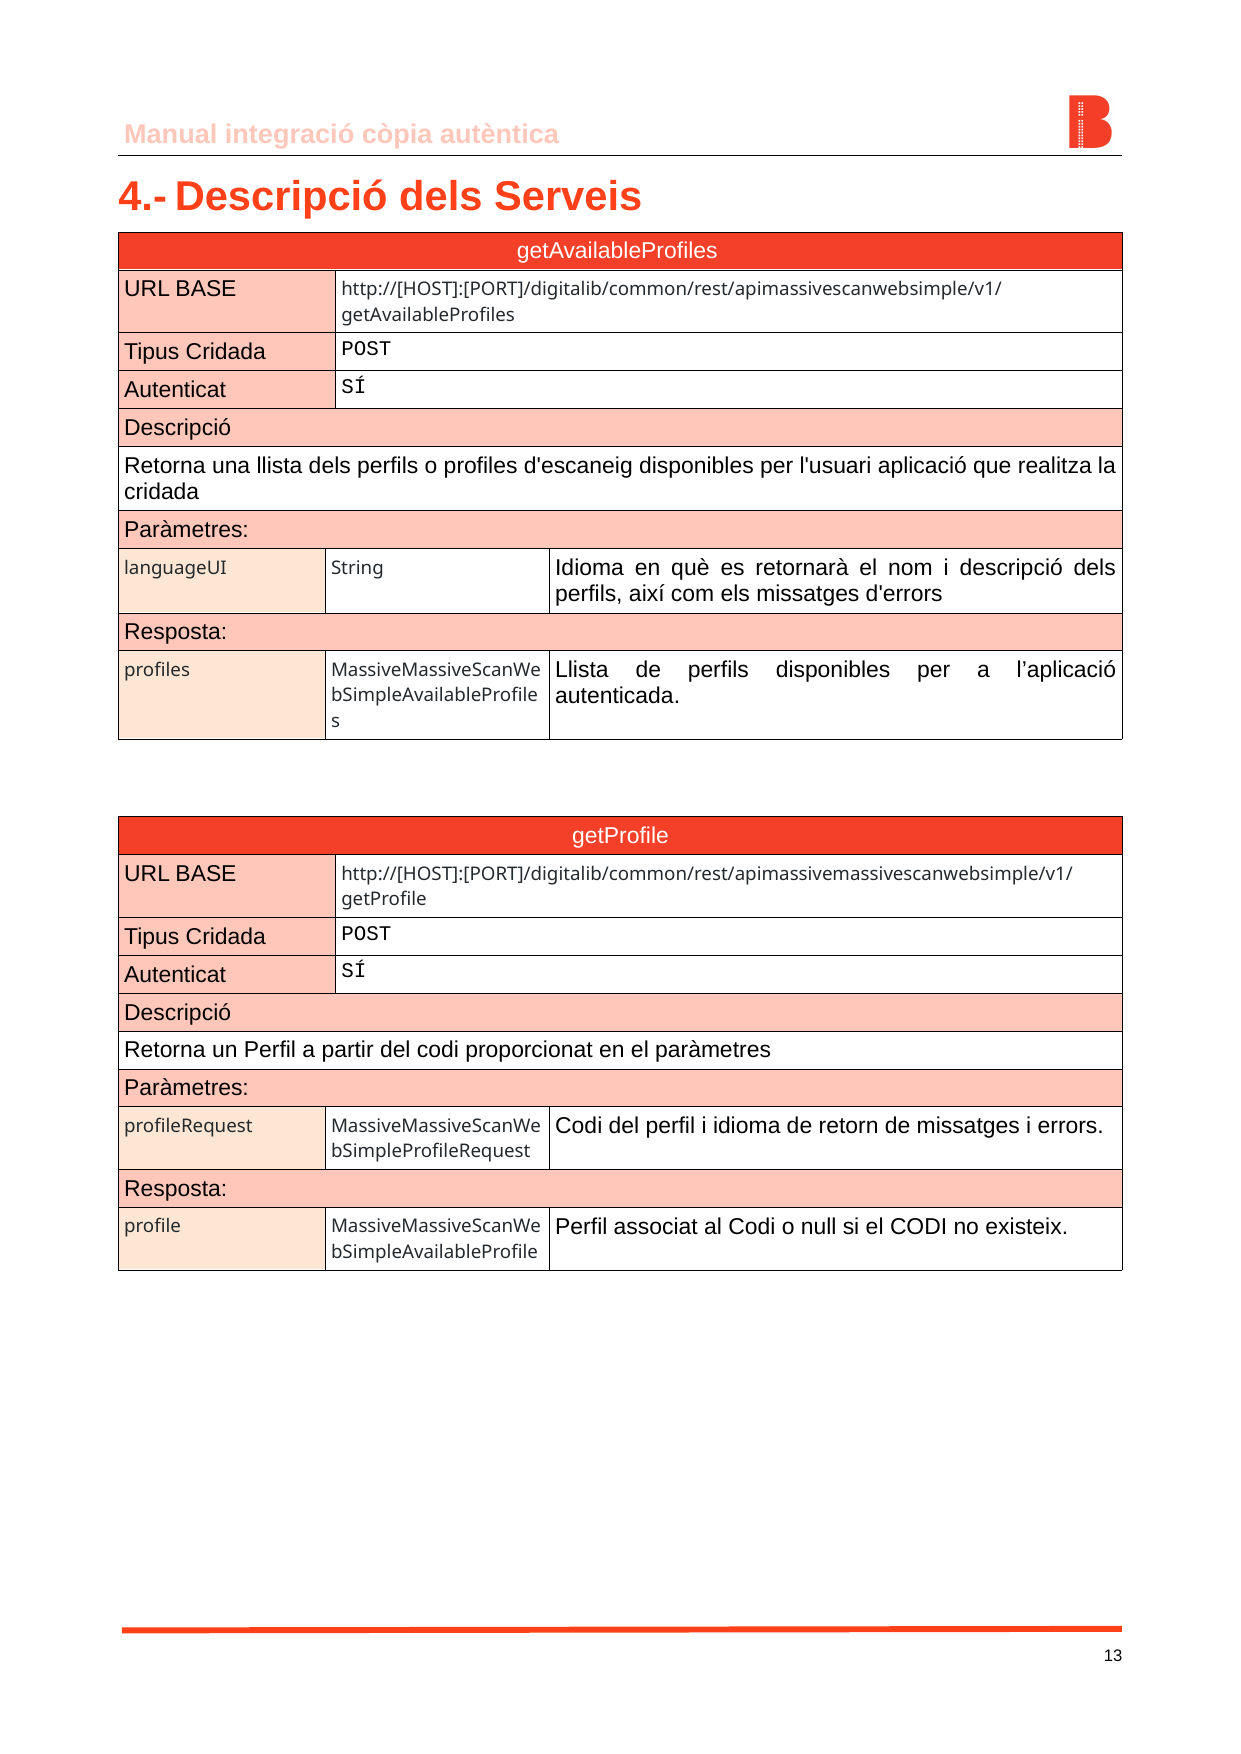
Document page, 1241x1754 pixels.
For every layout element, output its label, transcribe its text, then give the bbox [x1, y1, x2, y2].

table_cell Codi del perfil i idioma de retorn de missatges i errors. [550, 1107, 1122, 1169]
table_cell Idioma en què es retornarà el nom i descripció dels perfils, així com els missatges d'errors [550, 549, 1122, 612]
table_cell http://[HOST]:[PORT]/digitalib/common/rest/apimassivescanwebsimple/v1/getAvailableProfiles [336, 271, 1122, 332]
table_cell MassiveMassiveScanWebSimpleAvailableProfiles [326, 651, 549, 738]
table_cell Resposta: [119, 1170, 1122, 1207]
table_cell profile [119, 1208, 325, 1269]
table_cell Tipus Cridada [119, 333, 335, 370]
picture [1063, 94, 1117, 150]
table_cell Paràmetres: [119, 511, 1122, 548]
table_cell Descripció [119, 994, 1122, 1031]
table_cell profiles [119, 651, 325, 738]
table_cell Retorna una llista dels perfils o profiles d'escaneig disponibles per l'usuari aplicació que realitza la cridada [119, 447, 1122, 510]
table_cell Tipus Cridada [119, 918, 335, 955]
table_cell Resposta: [119, 614, 1122, 650]
table_cell Retorna un Perfil a partir del codi proporcionat en el paràmetres [119, 1032, 1122, 1068]
table_cell POST [336, 333, 1122, 370]
table_cell Paràmetres: [119, 1070, 1122, 1106]
table_cell Descripció [119, 409, 1122, 446]
table_cell http://[HOST]:[PORT]/digitalib/common/rest/apimassivemassivescanwebsimple/v1/getProfile [336, 855, 1122, 917]
subtitle Descripció dels Serveis [118, 171, 1122, 219]
table_cell Perfil associat al Codi o null si el CODI no existeix. [550, 1208, 1122, 1269]
table_cell languageUI [119, 549, 325, 612]
table_header getAvailableProfiles [119, 233, 1122, 269]
table_cell MassiveMassiveScanWebSimpleProfileRequest [326, 1107, 549, 1169]
table_cell Autenticat [119, 371, 335, 408]
table_cell profileRequest [119, 1107, 325, 1169]
table_cell String [326, 549, 549, 612]
table_cell POST [336, 918, 1122, 955]
table_header getProfile [119, 817, 1122, 854]
table_cell URL BASE [119, 855, 335, 917]
table_cell URL BASE [119, 271, 335, 332]
table_cell Llista de perfils disponibles per a l’aplicació autenticada. [550, 651, 1122, 738]
table_cell SÍ [336, 371, 1122, 408]
table_cell MassiveMassiveScanWebSimpleAvailableProfile [326, 1208, 549, 1269]
table_cell Autenticat [119, 956, 335, 993]
table_cell SÍ [336, 956, 1122, 993]
